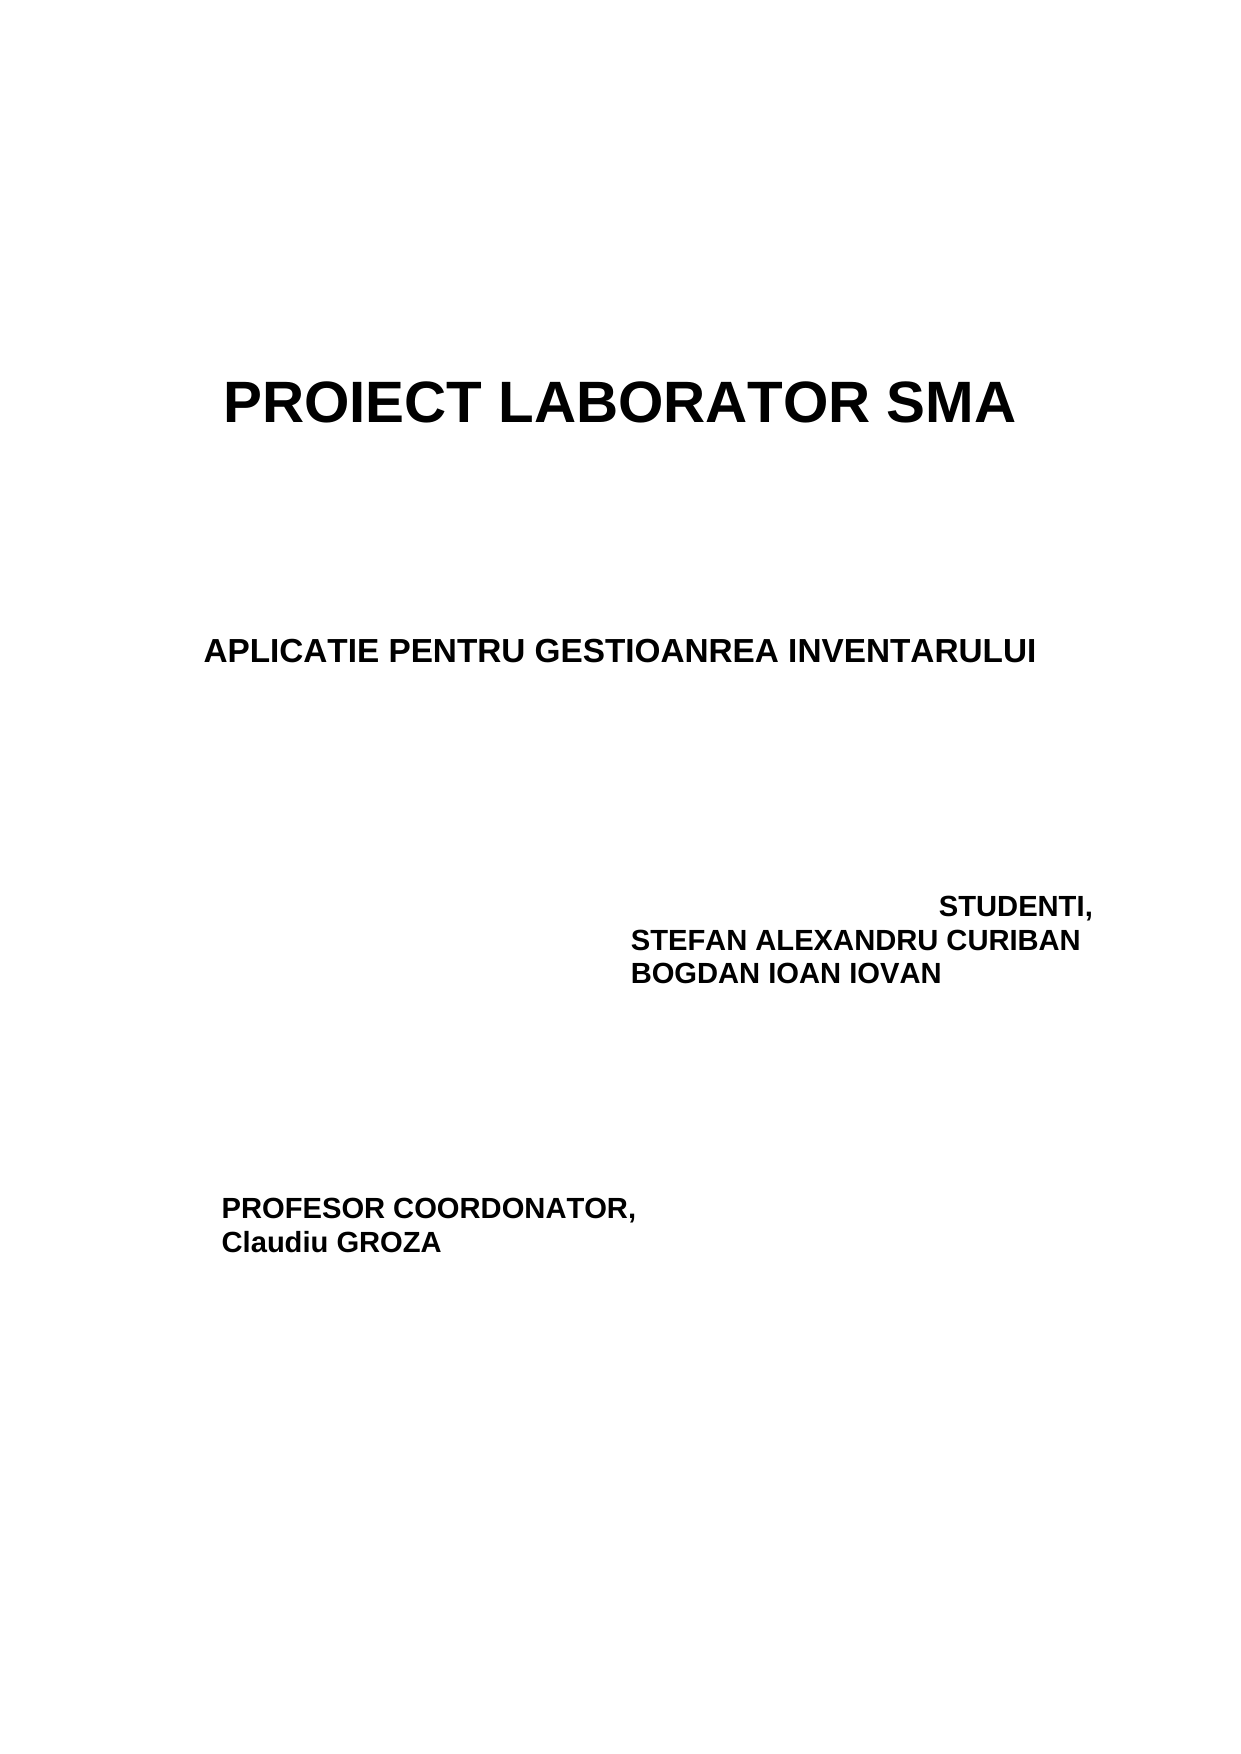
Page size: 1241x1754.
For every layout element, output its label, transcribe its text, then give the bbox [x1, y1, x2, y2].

text BOGDAN IOAN IOVAN [148, 956, 1093, 990]
text PROFESOR COORDONATOR, [148, 1191, 1093, 1225]
text stefan alexandru curiban [148, 923, 1093, 956]
text Studenti, [148, 889, 1093, 923]
text APLICATIE PENTRU GESTIOANREA INVENTARULUI [49, 631, 1093, 669]
text PROIECT LABORATOR SMA [49, 367, 1093, 434]
text Claudiu GROZA [148, 1225, 1093, 1258]
